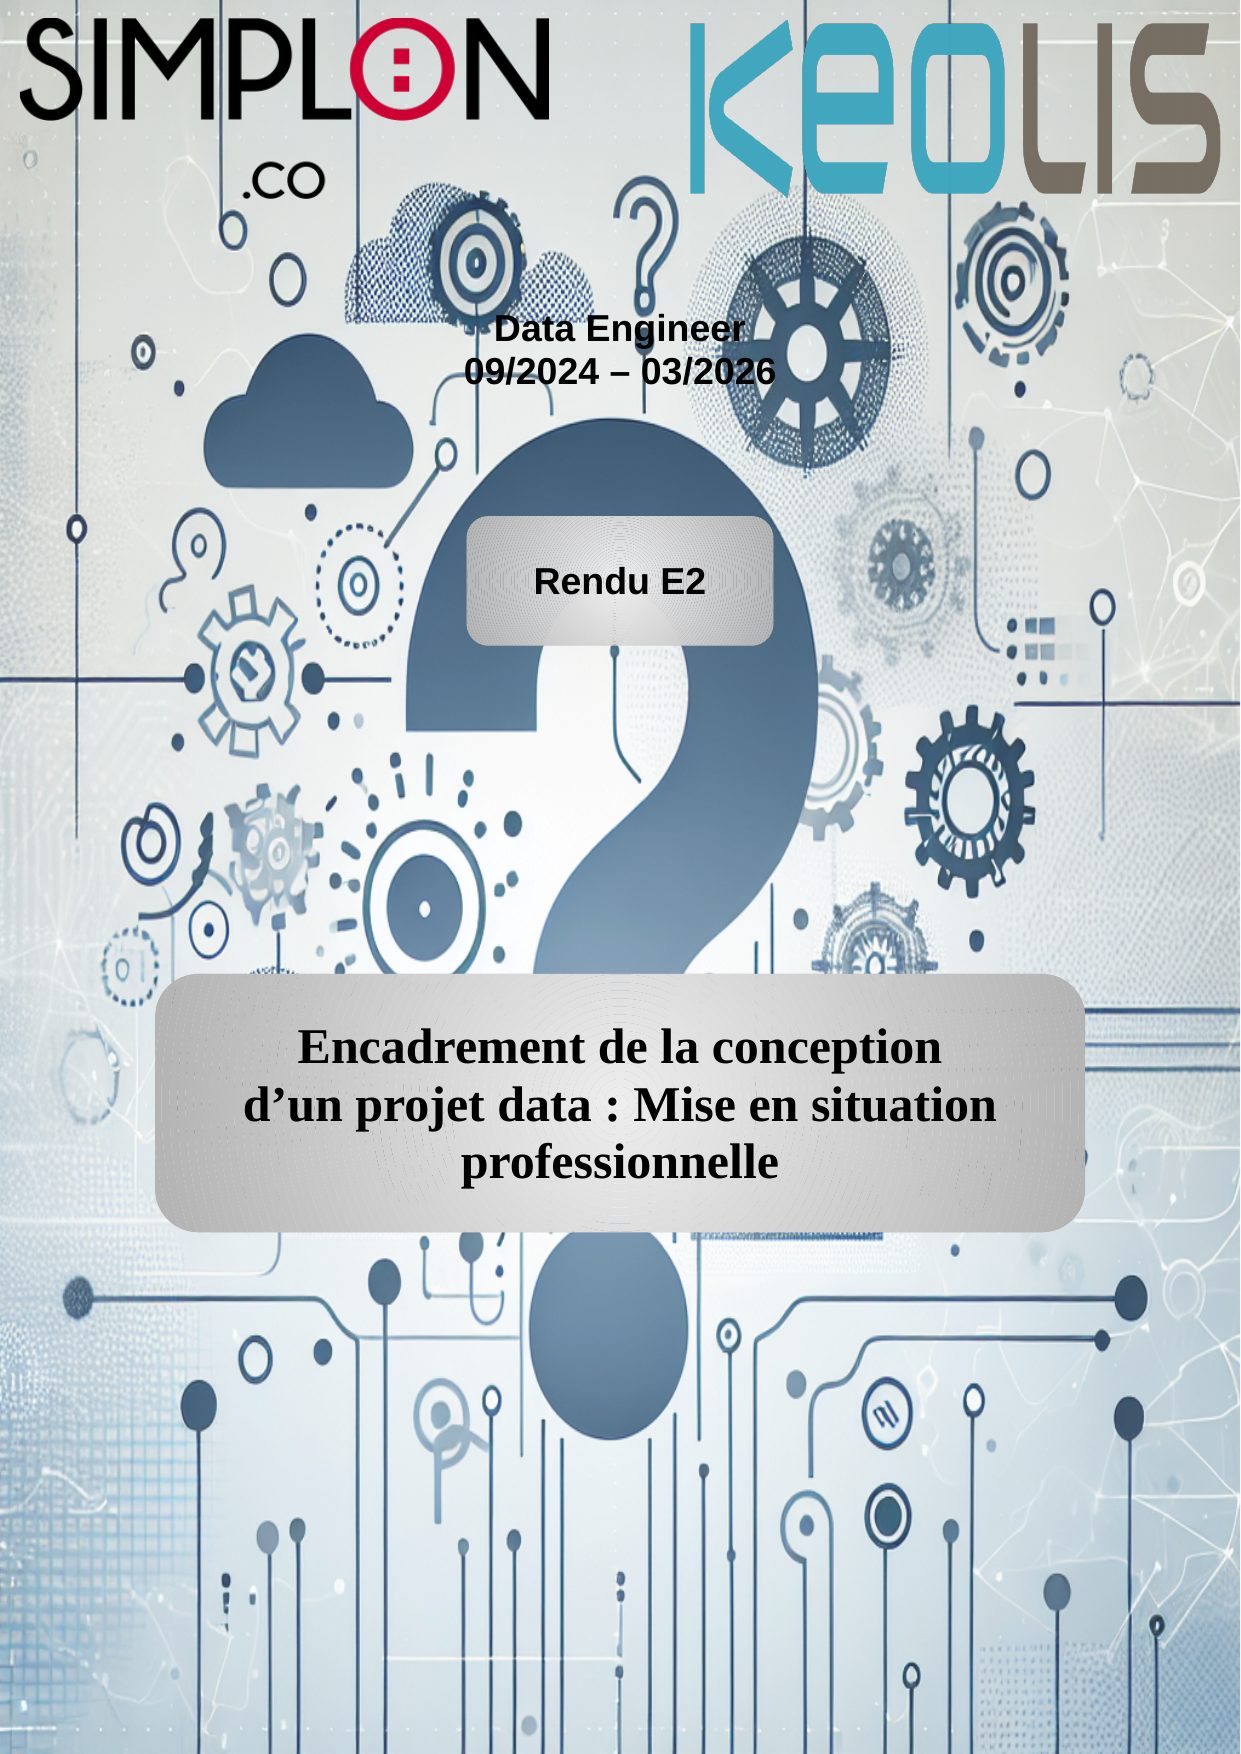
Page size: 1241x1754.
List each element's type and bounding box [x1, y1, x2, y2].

picture [690, 20, 1221, 198]
picture [19, 18, 549, 199]
